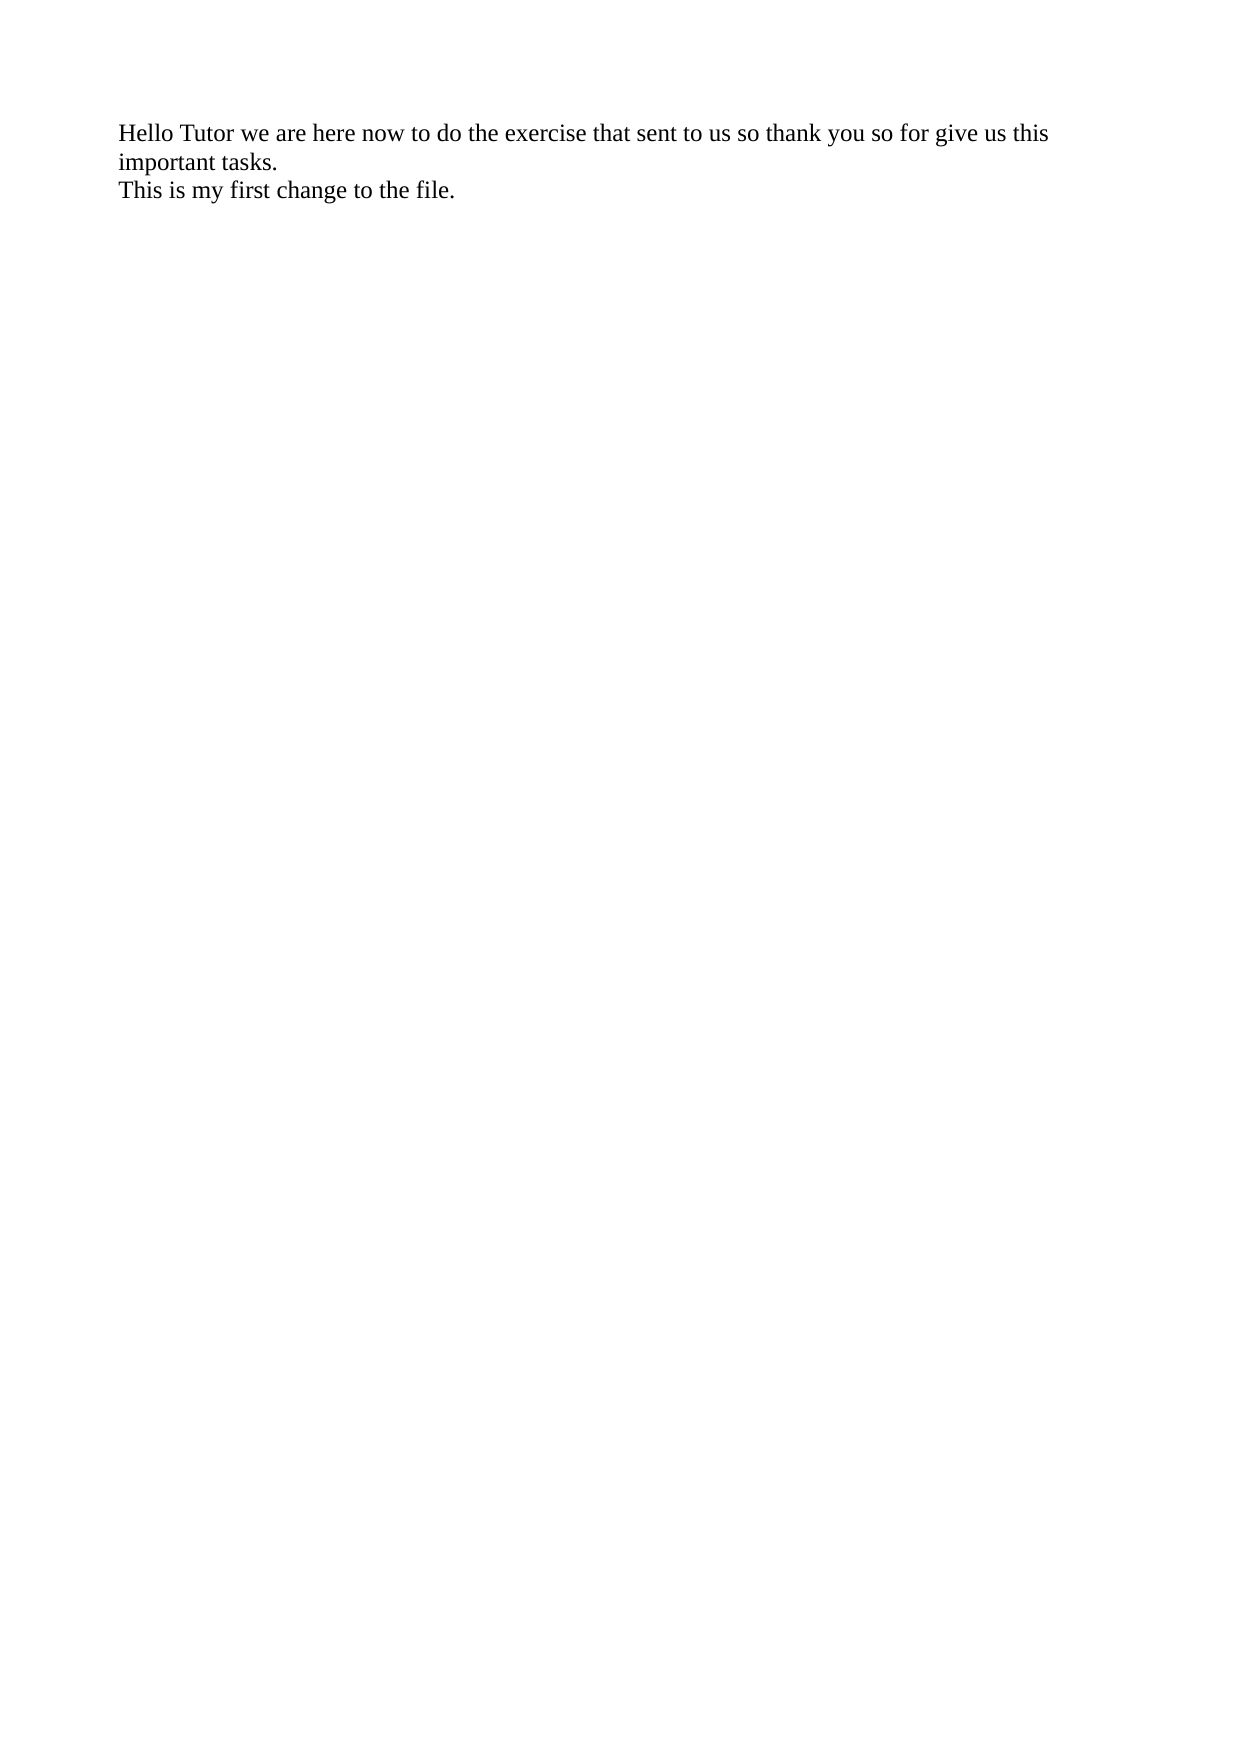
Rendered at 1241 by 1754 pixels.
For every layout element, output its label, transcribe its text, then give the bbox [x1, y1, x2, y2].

text This is my first change to the file. [118, 176, 1122, 204]
text Hello Tutor we are here now to do the exercise that sent to us so thank you so for give us this important tasks. [118, 118, 1122, 176]
